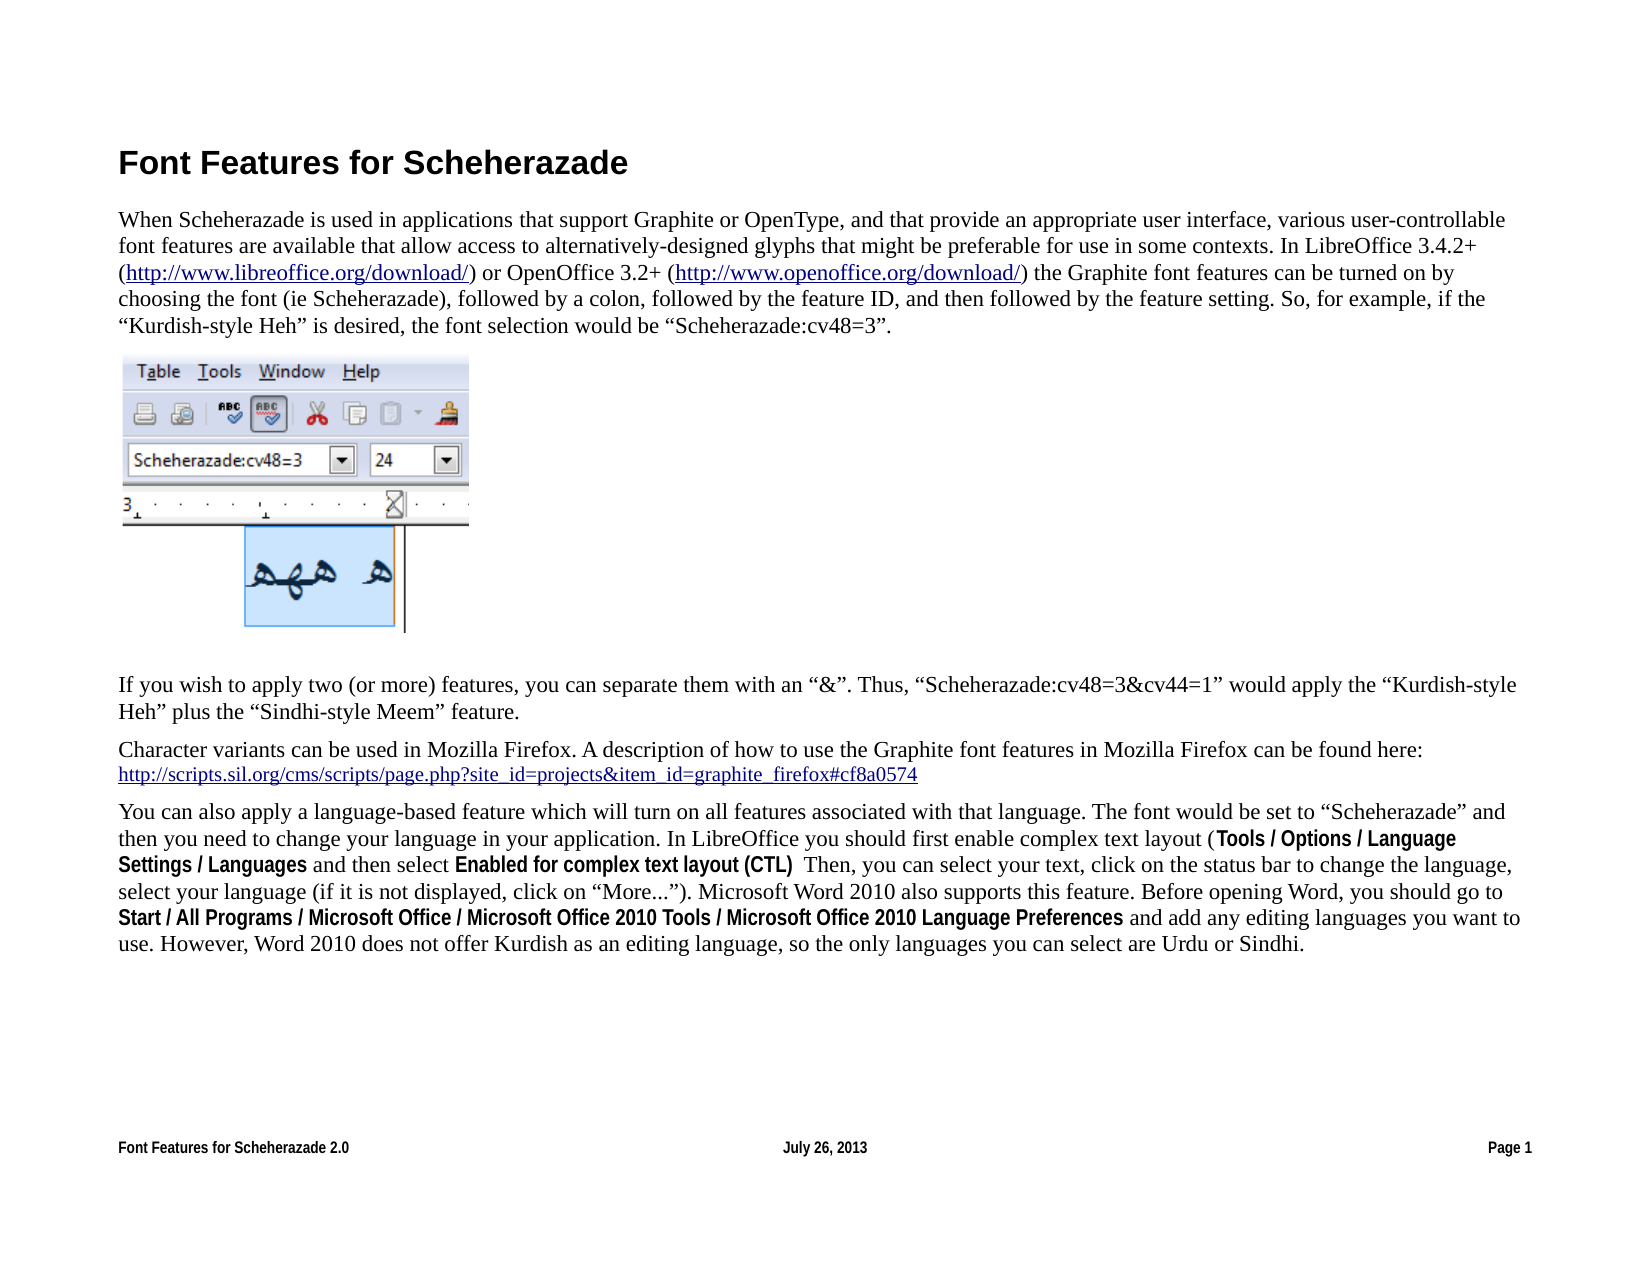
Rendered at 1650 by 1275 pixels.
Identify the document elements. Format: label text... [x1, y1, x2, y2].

picture [122, 354, 469, 633]
text You can also apply a language-based feature which will turn on all features associated with that language. The font would be set to “Scheherazade” and then you need to change your language in your application. In LibreOffice you should first enable complex text layout (Tools / Options / Language Settings / Languages and then select Enabled for complex text layout (CTL) Then, you can select your text, click on the status bar to change the language, select your language (if it is not displayed, click on “More...”). Microsoft Word 2010 also supports this feature. Before opening Word, you should go to Start / All Programs / Microsoft Office / Microsoft Office 2010 Tools / Microsoft Office 2010 Language Preferences and add any editing languages you want to use. However, Word 2010 does not offer Kurdish as an editing language, so the only languages you can select are Urdu or Sindhi. [118, 798, 1532, 957]
subtitle Font Features for Scheherazade [118, 143, 1532, 182]
text Character variants can be used in Mozilla Firefox. A description of how to use the Graphite font features in Mozilla Firefox can be found here: http://scripts.sil.org/cms/scripts/page.php?site_id=projects&item_id=graphite_firefox#cf8a0574 [118, 736, 1532, 786]
text If you wish to apply two (or more) features, you can separate them with an “&”. Thus, “Scheherazade:cv48=3&cv44=1” would apply the “Kurdish-style Heh” plus the “Sindhi-style Meem” feature. [118, 671, 1532, 724]
text When Scheherazade is used in applications that support Graphite or OpenType, and that provide an appropriate user interface, various user-controllable font features are available that allow access to alternatively-designed glyphs that might be preferable for use in some contexts. In LibreOffice 3.4.2+ (http://www.libreoffice.org/download/) or OpenOffice 3.2+ (http://www.openoffice.org/download/) the Graphite font features can be turned on by choosing the font (ie Scheherazade), followed by a colon, followed by the feature ID, and then followed by the feature setting. So, for example, if the “Kurdish-style Heh” is desired, the font selection would be “Scheherazade:cv48=3”. [118, 206, 1532, 338]
